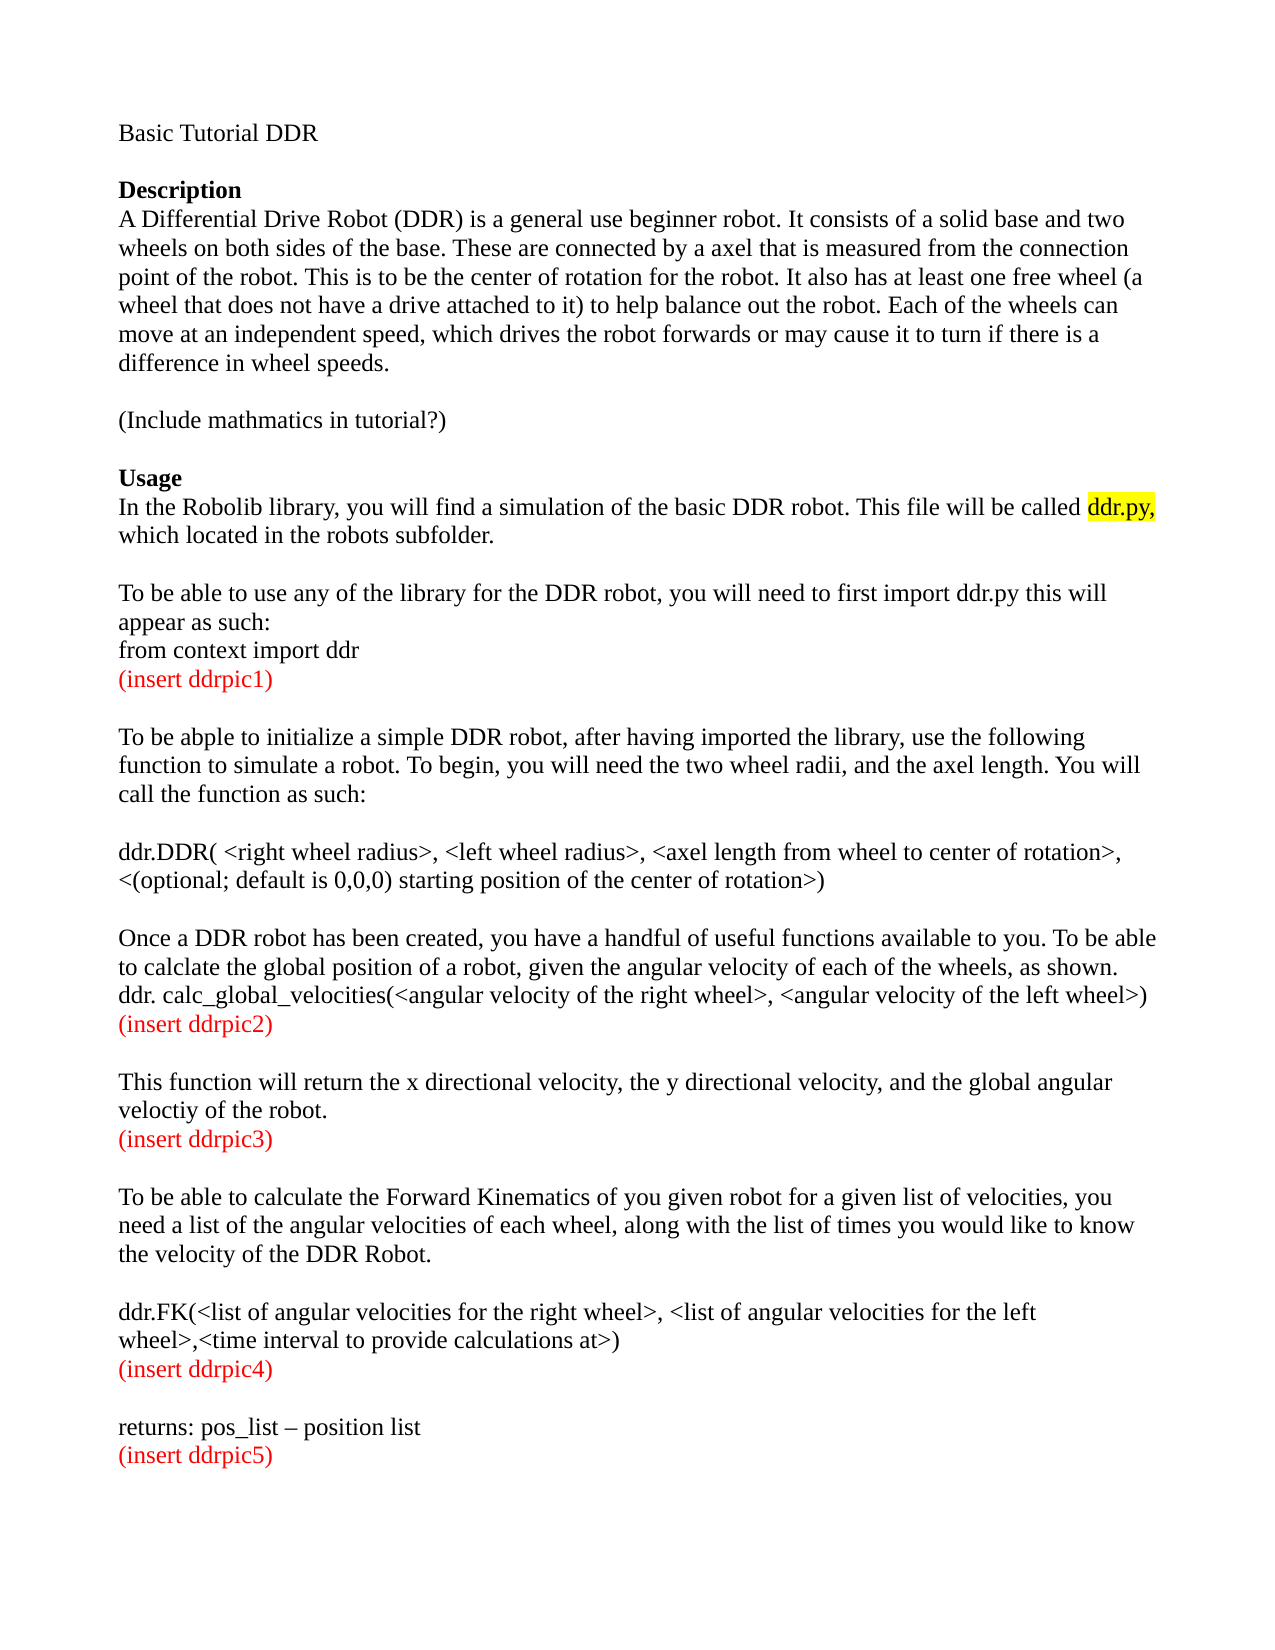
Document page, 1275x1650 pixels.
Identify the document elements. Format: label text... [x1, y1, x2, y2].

text (insert ddrpic4) [118, 1354, 1157, 1383]
text Once a DDR robot has been created, you have a handful of useful functions available to you. To be able to calclate the global position of a robot, given the angular velocity of each of the wheels, as shown. [118, 923, 1157, 981]
text In the Robolib library, you will find a simulation of the basic DDR robot. This file will be called ddr.py, which located in the robots subfolder. [118, 492, 1157, 549]
text (insert ddrpic2) [118, 1009, 1157, 1038]
text from context import ddr [118, 636, 1157, 664]
text (insert ddrpic5) [118, 1441, 1157, 1469]
text (Include mathmatics in tutorial?) [118, 406, 1157, 434]
text ddr. calc_global_velocities(<angular velocity of the right wheel>, <angular velocity of the left wheel>) [118, 981, 1157, 1009]
text To be able to calculate the Forward Kinematics of you given robot for a given list of velocities, you need a list of the angular velocities of each wheel, along with the list of times you would like to know the velocity of the DDR Robot. [118, 1182, 1157, 1268]
text (insert ddrpic3) [118, 1124, 1157, 1153]
text (insert ddrpic1) [118, 664, 1157, 693]
text To be abple to initialize a simple DDR robot, after having imported the library, use the following function to simulate a robot. To begin, you will need the two wheel radii, and the axel length. You will call the function as such: [118, 722, 1157, 808]
text A Differential Drive Robot (DDR) is a general use beginner robot. It consists of a solid base and two wheels on both sides of the base. These are connected by a axel that is measured from the connection point of the robot. This is to be the center of rotation for the robot. It also has at least one free wheel (a wheel that does not have a drive attached to it) to help balance out the robot. Each of the wheels can move at an independent speed, which drives the robot forwards or may cause it to turn if there is a difference in wheel speeds. [118, 204, 1157, 377]
text To be able to use any of the library for the DDR robot, you will need to first import ddr.py this will appear as such: [118, 578, 1157, 636]
text Description [118, 176, 1157, 204]
text Basic Tutorial DDR [118, 118, 1157, 147]
text This function will return the x directional velocity, the y directional velocity, and the global angular veloctiy of the robot. [118, 1067, 1157, 1124]
text ddr.DDR( <right wheel radius>, <left wheel radius>, <axel length from wheel to center of rotation>, <(optional; default is 0,0,0) starting position of the center of rotation>) [118, 837, 1157, 894]
text ddr.FK(<list of angular velocities for the right wheel>, <list of angular velocities for the left wheel>,<time interval to provide calculations at>) [118, 1297, 1157, 1354]
text returns: pos_list – position list [118, 1412, 1157, 1441]
text Usage [118, 463, 1157, 492]
